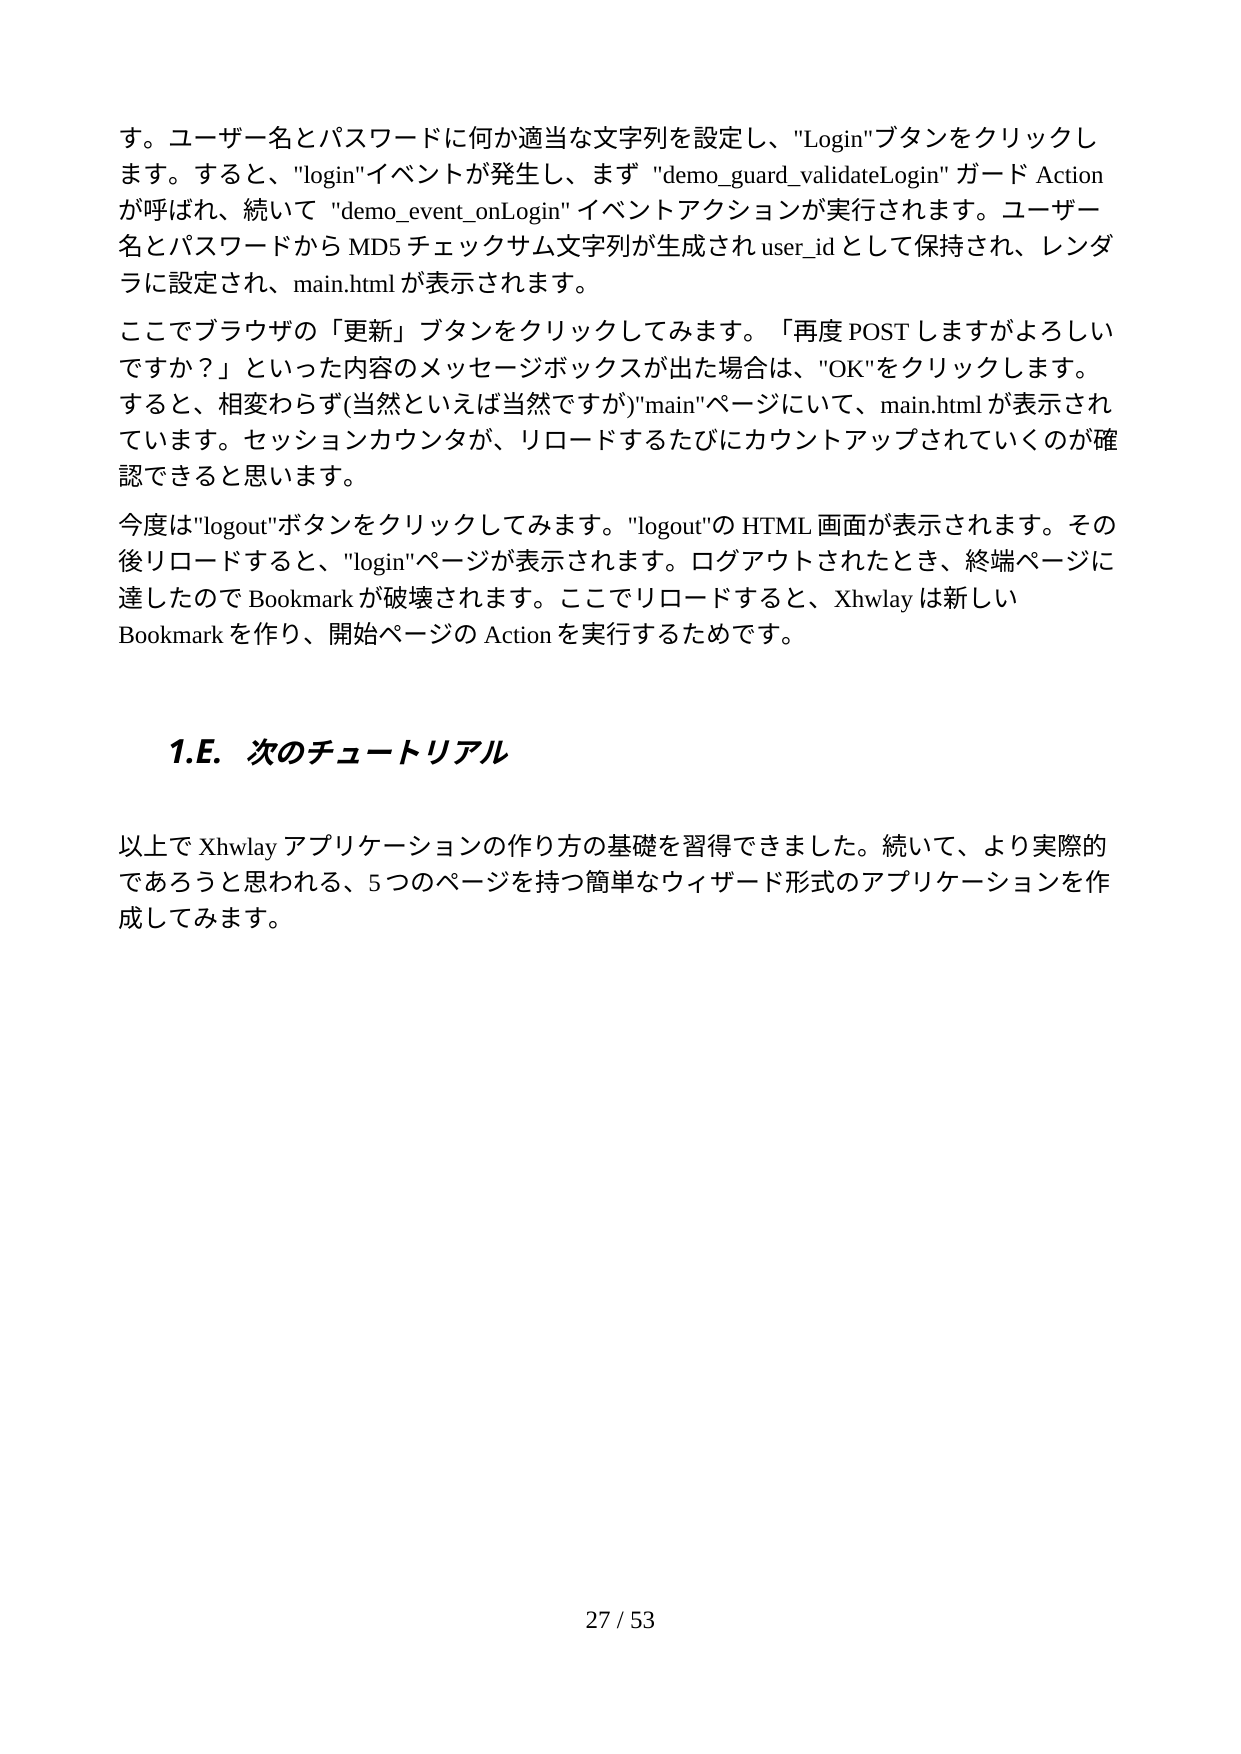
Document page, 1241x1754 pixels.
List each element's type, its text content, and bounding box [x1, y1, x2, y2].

text 今度は"logout"ボタンをクリックしてみます。"logout"のHTML画面が表示されます。その後リロードすると、"login"ページが表示されます。ログアウトされたとき、終端ページに達したのでBookmarkが破壊されます。ここでリロードすると、Xhwlayは新しいBookmarkを作り、開始ページのActionを実行するためです。 [118, 506, 1122, 651]
text す。ユーザー名とパスワードに何か適当な文字列を設定し、"Login"ブタンをクリックします。すると、"login"イベントが発生し、まず "demo_guard_validateLogin" ガードActionが呼ばれ、続いて "demo_event_onLogin" イベントアクションが実行されます。ユーザー名とパスワードからMD5チェックサム文字列が生成されuser_idとして保持され、レンダラに設定され、main.htmlが表示されます。 [118, 118, 1122, 299]
text ここでブラウザの「更新」ブタンをクリックしてみます。「再度POSTしますがよろしいですか？」といった内容のメッセージボックスが出た場合は、"OK"をクリックします。すると、相変わらず(当然といえば当然ですが)"main"ページにいて、main.htmlが表示されています。セッションカウンタが、リロードするたびにカウントアップされていくのが確認できると思います。 [118, 312, 1122, 493]
subtitle 次のチュートリアル [130, 728, 1122, 774]
text 以上でXhwlayアプリケーションの作り方の基礎を習得できました。続いて、より実際的であろうと思われる、5つのページを持つ簡単なウィザード形式のアプリケーションを作成してみます。 [118, 826, 1122, 935]
